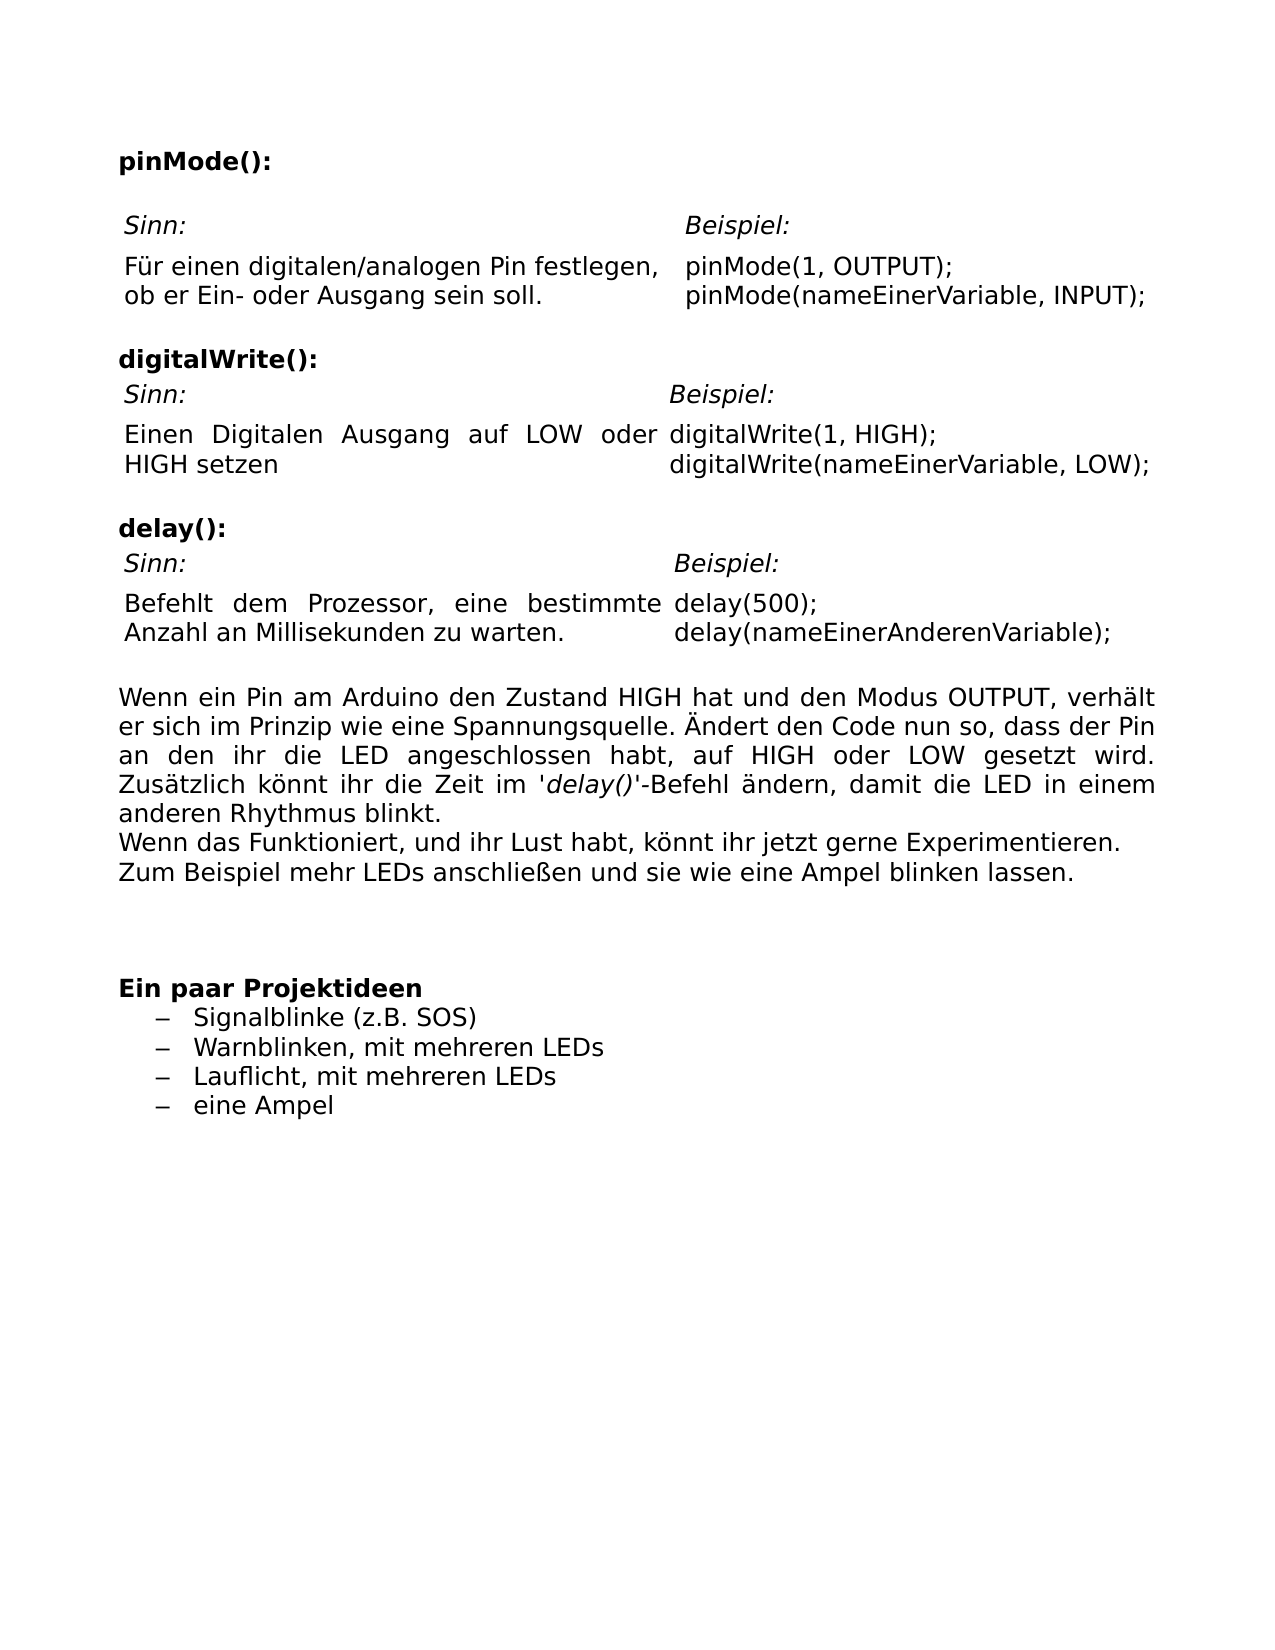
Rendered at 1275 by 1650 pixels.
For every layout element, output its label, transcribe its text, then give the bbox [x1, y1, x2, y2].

text pinMode(): [118, 147, 1157, 176]
table_cell digitalWrite(1, HIGH); digitalWrite(nameEinerVariable, LOW); [664, 415, 1157, 485]
table_header Beispiel: [679, 206, 1157, 246]
table_cell delay(500); delay(nameEinerAnderenVariable); [668, 584, 1157, 653]
table_cell Einen Digitalen Ausgang auf LOW oder HIGH setzen [118, 415, 663, 485]
list Lauflicht, mit mehreren LEDs [156, 1062, 1157, 1091]
table_header Sinn: [118, 206, 679, 246]
text delay(): [118, 514, 1157, 543]
text Wenn das Funktioniert, und ihr Lust habt, könnt ihr jetzt gerne Experimentieren. Zum Beispiel mehr LEDs anschließen und sie wie eine Ampel blinken lassen. [118, 828, 1157, 887]
table_header Sinn: [118, 543, 668, 584]
table_header Beispiel: [668, 543, 1157, 584]
list Warnblinken, mit mehreren LEDs [156, 1033, 1157, 1062]
table_cell Für einen digitalen/analogen Pin festlegen, ob er Ein- oder Ausgang sein soll. [118, 246, 679, 316]
text digitalWrite(): [118, 345, 1157, 374]
table_cell Befehlt dem Prozessor, eine bestimmte Anzahl an Millisekunden zu warten. [118, 584, 668, 653]
text Ein paar Projektideen [118, 974, 1157, 1003]
text Wenn ein Pin am Arduino den Zustand HIGH hat und den Modus OUTPUT, verhält er sich im Prinzip wie eine Spannungsquelle. Ändert den Code nun so, dass der Pin an den ihr die LED angeschlossen habt, auf HIGH oder LOW gesetzt wird. Zusätzlich könnt ihr die Zeit im 'delay()'-Befehl ändern, damit die LED in einem anderen Rhythmus blinkt. [118, 683, 1157, 828]
table_header Beispiel: [664, 374, 1157, 415]
table_cell pinMode(1, OUTPUT); pinMode(nameEinerVariable, INPUT); [679, 246, 1157, 316]
list eine Ampel [156, 1091, 1157, 1120]
list Signalblinke (z.B. SOS) [156, 1003, 1157, 1033]
table_header Sinn: [118, 374, 663, 415]
